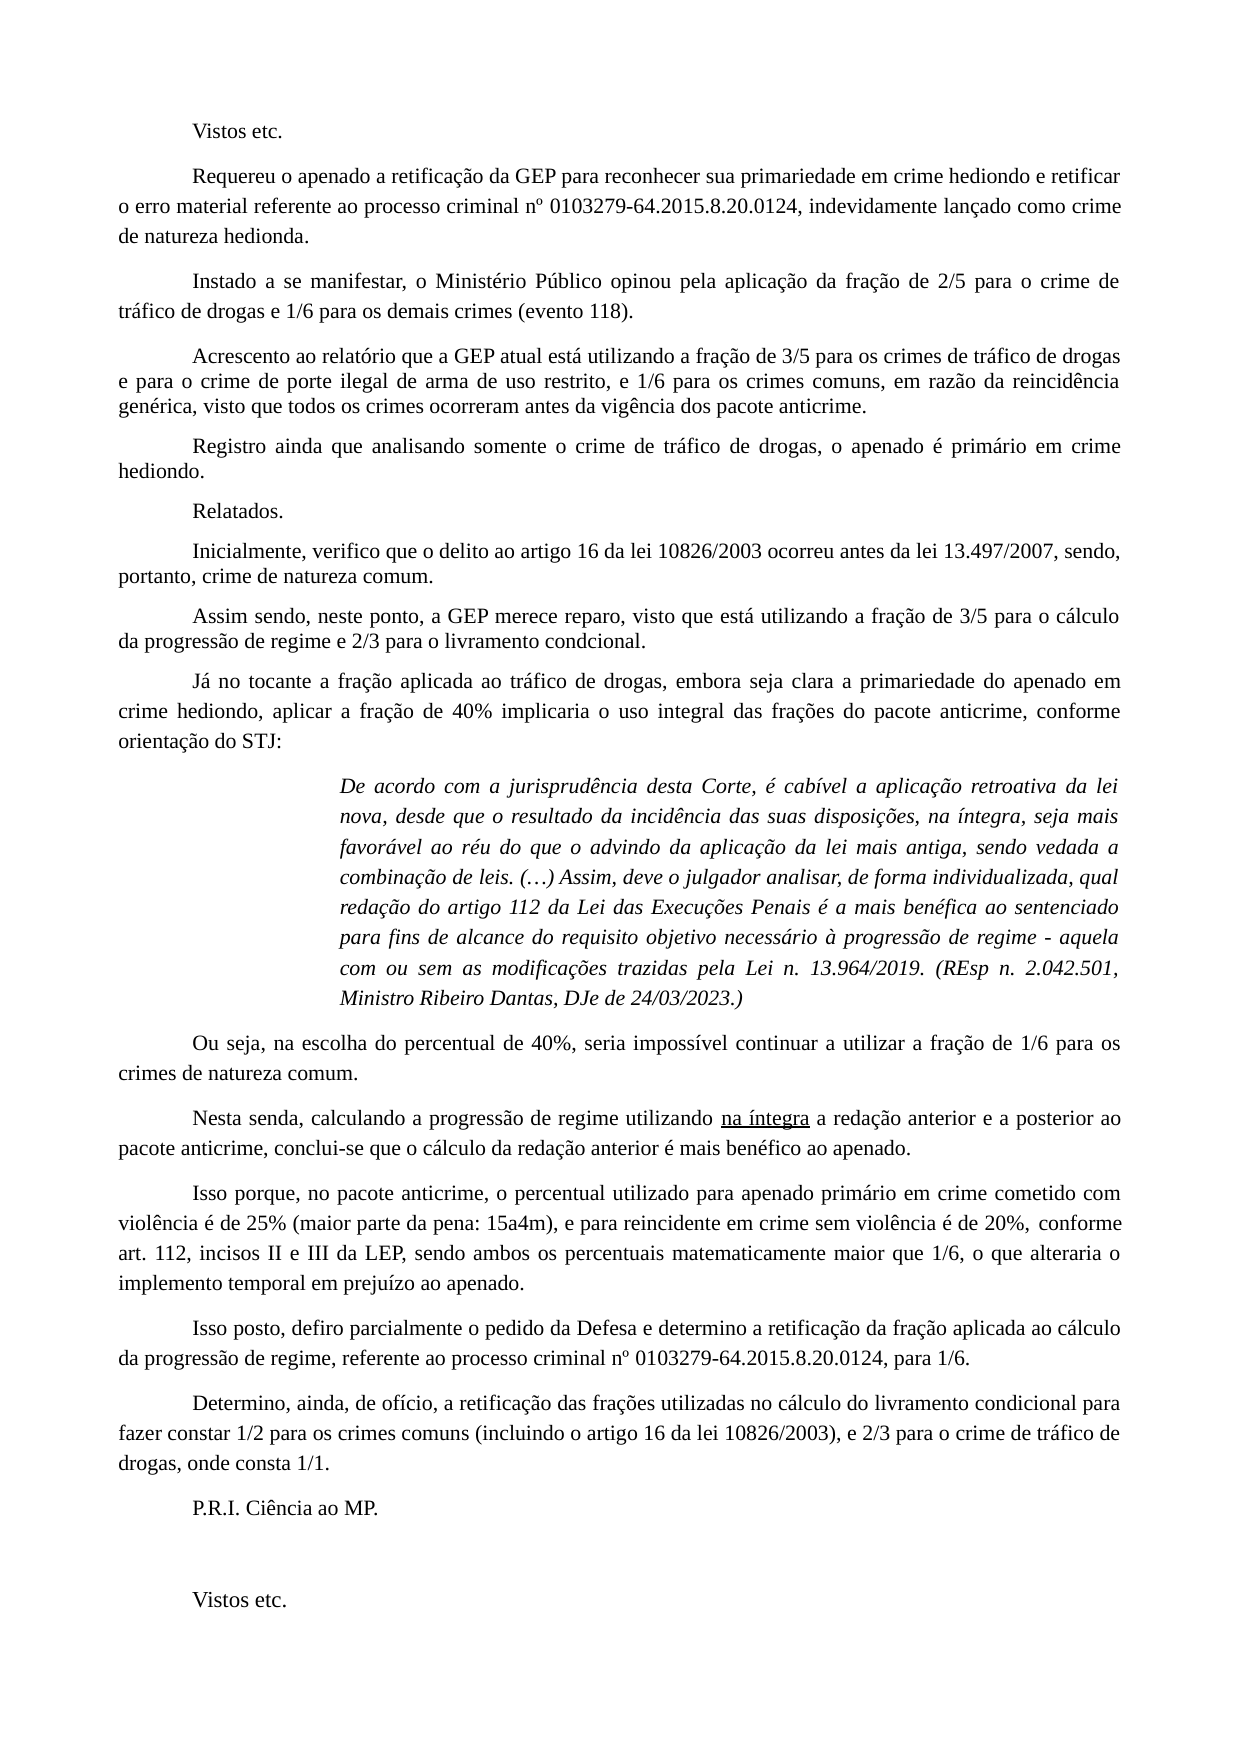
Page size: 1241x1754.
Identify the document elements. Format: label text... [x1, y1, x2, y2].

text Instado a se manifestar, o Ministério Público opinou pela aplicação da fração de 2/5 para o crime de tráfico de drogas e 1/6 para os demais crimes (evento 118). [118, 268, 1122, 323]
text Registro ainda que analisando somente o crime de tráfico de drogas, o apenado é primário em crime hediondo. [118, 433, 1122, 484]
text Determino, ainda, de ofício, a retificação das frações utilizadas no cálculo do livramento condicional para fazer constar 1/2 para os crimes comuns (incluindo o artigo 16 da lei 10826/2003), e 2/3 para o crime de tráfico de drogas, onde consta 1/1. [118, 1390, 1122, 1476]
text Já no tocante a fração aplicada ao tráfico de drogas, embora seja clara a primariedade do apenado em crime hediondo, aplicar a fração de 40% implicaria o uso integral das frações do pacote anticrime, conforme orientação do STJ: [118, 668, 1122, 754]
text Vistos etc. [118, 118, 1122, 143]
text De acordo com a jurisprudência desta Corte, é cabível a aplicação retroativa da lei nova, desde que o resultado da incidência das suas disposições, na íntegra, seja mais favorável ao réu do que o advindo da aplicação da lei mais antiga, sendo vedada a combinação de leis. (…) Assim, deve o julgador analisar, de forma individualizada, qual redação do artigo 112 da Lei das Execuções Penais é a mais benéfica ao sentenciado para fins de alcance do requisito objetivo necessário à progressão de regime - aquela com ou sem as modificações trazidas pela Lei n. 13.964/2019. (REsp n. 2.042.501, Ministro Ribeiro Dantas, DJe de 24/03/2023.) [339, 773, 1122, 1010]
text Assim sendo, neste ponto, a GEP merece reparo, visto que está utilizando a fração de 3/5 para o cálculo da progressão de regime e 2/3 para o livramento condcional. [118, 603, 1122, 653]
text P.R.I. Ciência ao MP. [118, 1495, 1122, 1520]
text Isso porque, no pacote anticrime, o percentual utilizado para apenado primário em crime cometido com violência é de 25% (maior parte da pena: 15a4m), e para reincidente em crime sem violência é de 20%, conforme art. 112, incisos II e III da LEP, sendo ambos os percentuais matematicamente maior que 1/6, o que alteraria o implemento temporal em prejuízo ao apenado. [118, 1179, 1122, 1295]
text Nesta senda, calculando a progressão de regime utilizando na íntegra a redação anterior e a posterior ao pacote anticrime, conclui-se que o cálculo da redação anterior é mais benéfico ao apenado. [118, 1104, 1122, 1160]
text Acrescento ao relatório que a GEP atual está utilizando a fração de 3/5 para os crimes de tráfico de drogas e para o crime de porte ilegal de arma de uso restrito, e 1/6 para os crimes comuns, em razão da reincidência genérica, visto que todos os crimes ocorreram antes da vigência dos pacote anticrime. [118, 343, 1122, 419]
text Relatados. [118, 498, 1122, 523]
text Vistos etc. [118, 1586, 1122, 1612]
text Inicialmente, verifico que o delito ao artigo 16 da lei 10826/2003 ocorreu antes da lei 13.497/2007, sendo, portanto, crime de natureza comum. [118, 538, 1122, 588]
text Requereu o apenado a retificação da GEP para reconhecer sua primariedade em crime hediondo e retificar o erro material referente ao processo criminal nº 0103279-64.2015.8.20.0124, indevidamente lançado como crime de natureza hedionda. [118, 163, 1122, 248]
text Ou seja, na escolha do percentual de 40%, seria impossível continuar a utilizar a fração de 1/6 para os crimes de natureza comum. [118, 1029, 1122, 1085]
text Isso posto, defiro parcialmente o pedido da Defesa e determino a retificação da fração aplicada ao cálculo da progressão de regime, referente ao processo criminal nº 0103279-64.2015.8.20.0124, para 1/6. [118, 1315, 1122, 1370]
